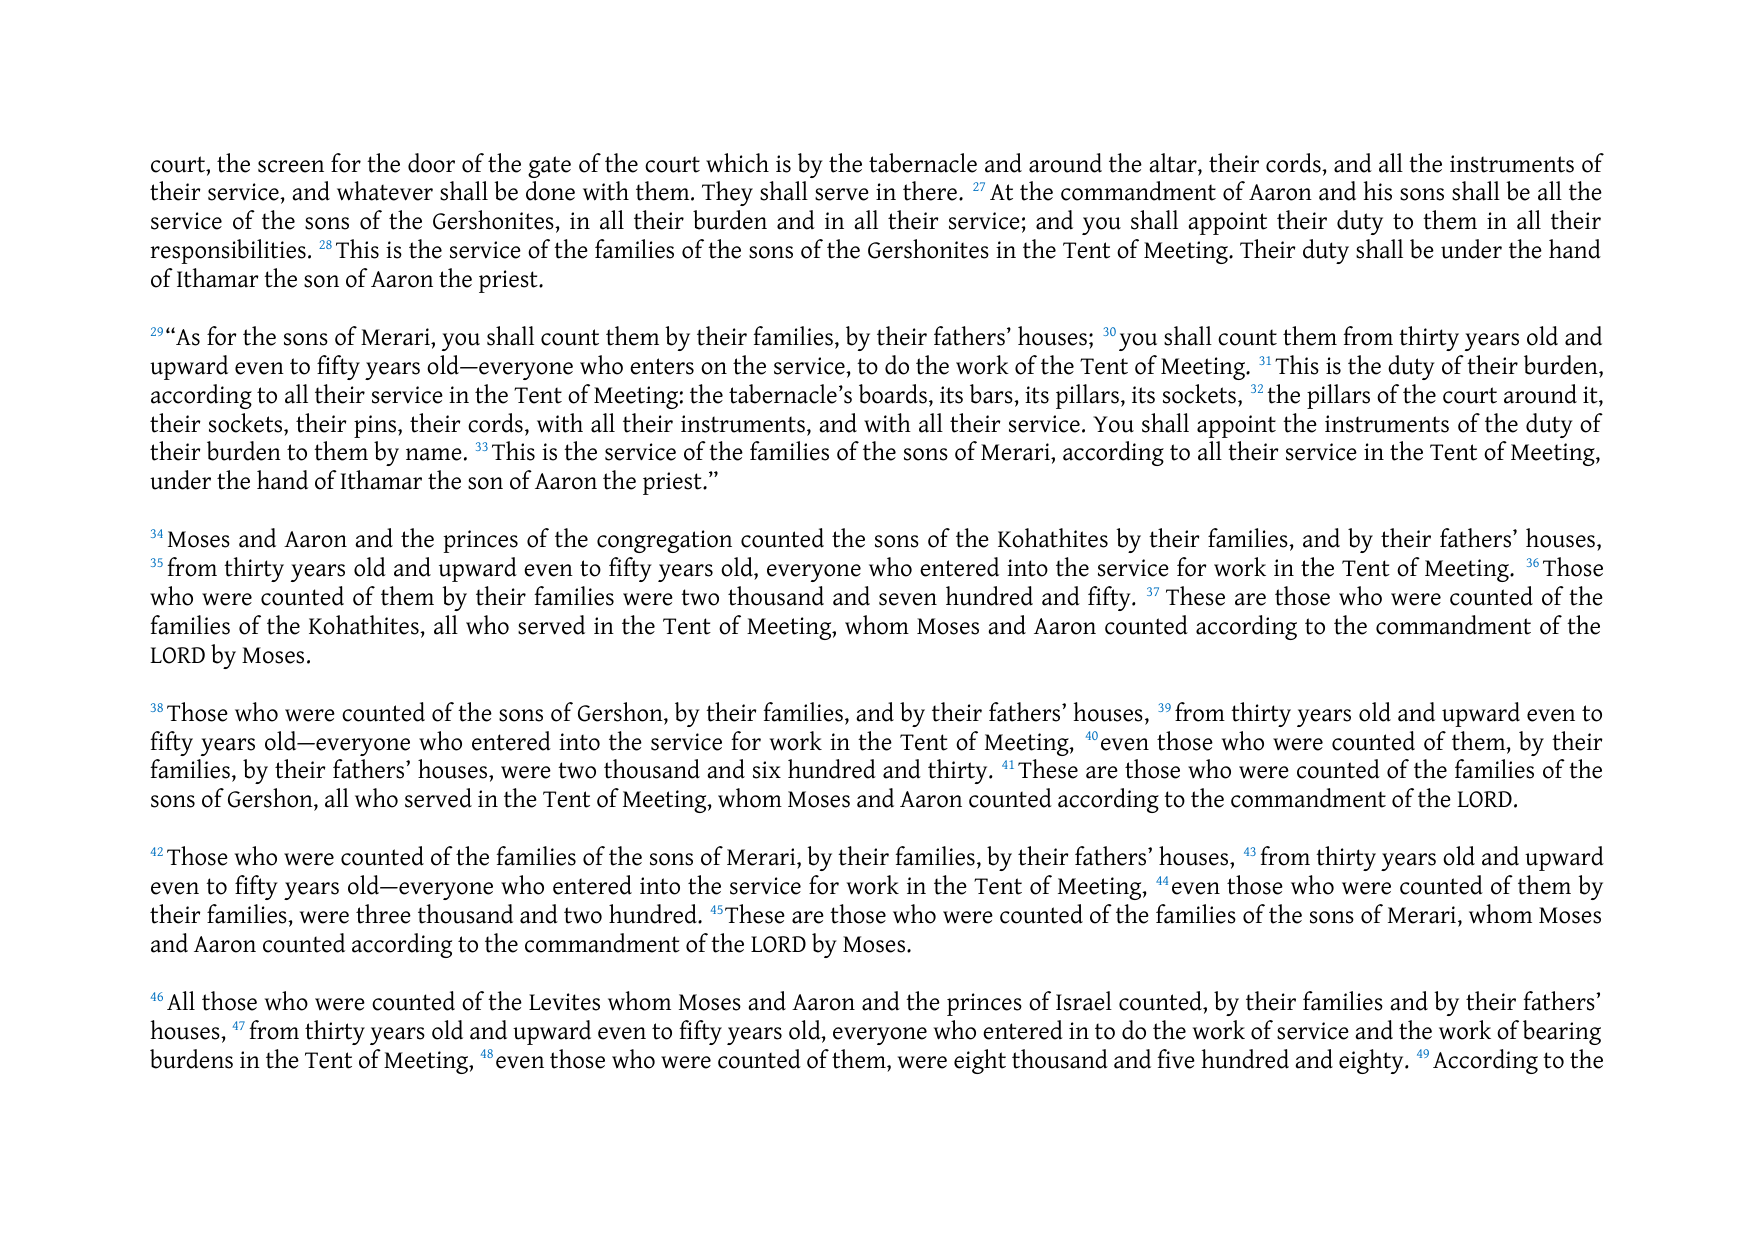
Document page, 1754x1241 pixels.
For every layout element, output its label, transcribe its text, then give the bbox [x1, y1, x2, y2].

text 46 All those who were counted of the Levites whom Moses and Aaron and the princes of Israel counted, by their families and by their fathers’ houses, 47 from thirty years old and upward even to fifty years old, everyone who entered in to do the work of service and the work of bearing burdens in the Tent of Meeting, 48 even those who were counted of them, were eight thousand and five hundred and eighty. 49 According to the [150, 988, 1604, 1075]
text 38 Those who were counted of the sons of Gershon, by their families, and by their fathers’ houses, 39 from thirty years old and upward even to fifty years old—everyone who entered into the service for work in the Tent of Meeting, 40 even those who were counted of them, by their families, by their fathers’ houses, were two thousand and six hundred and thirty. 41 These are those who were counted of the families of the sons of Gershon, all who served in the Tent of Meeting, whom Moses and Aaron counted according to the commandment of the LORD. [150, 699, 1604, 814]
text 42 Those who were counted of the families of the sons of Merari, by their families, by their fathers’ houses, 43 from thirty years old and upward even to fifty years old—everyone who entered into the service for work in the Tent of Meeting, 44 even those who were counted of them by their families, were three thousand and two hundred. 45 These are those who were counted of the families of the sons of Merari, whom Moses and Aaron counted according to the commandment of the LORD by Moses. [150, 844, 1604, 959]
text 34 Moses and Aaron and the princes of the congregation counted the sons of the Kohathites by their families, and by their fathers’ houses, 35 from thirty years old and upward even to fifty years old, everyone who entered into the service for work in the Tent of Meeting. 36 Those who were counted of them by their families were two thousand and seven hundred and fifty. 37 These are those who were counted of the families of the Kohathites, all who served in the Tent of Meeting, whom Moses and Aaron counted according to the commandment of the LORD by Moses. [150, 526, 1604, 670]
text 29 “As for the sons of Merari, you shall count them by their families, by their fathers’ houses; 30 you shall count them from thirty years old and upward even to fifty years old—everyone who enters on the service, to do the work of the Tent of Meeting. 31 This is the duty of their burden, according to all their service in the Tent of Meeting: the tabernacle’s boards, its bars, its pillars, its sockets, 32 the pillars of the court around it, their sockets, their pins, their cords, with all their instruments, and with all their service. You shall appoint the instruments of the duty of their burden to them by name. 33 This is the service of the families of the sons of Merari, according to all their service in the Tent of Meeting, under the hand of Ithamar the son of Aaron the priest.” [150, 323, 1604, 497]
text court, the screen for the door of the gate of the court which is by the tabernacle and around the altar, their cords, and all the instruments of their service, and whatever shall be done with them. They shall serve in there. 27 At the commandment of Aaron and his sons shall be all the service of the sons of the Gershonites, in all their burden and in all their service; and you shall appoint their duty to them in all their responsibilities. 28 This is the service of the families of the sons of the Gershonites in the Tent of Meeting. Their duty shall be under the hand of Ithamar the son of Aaron the priest. [150, 150, 1604, 294]
